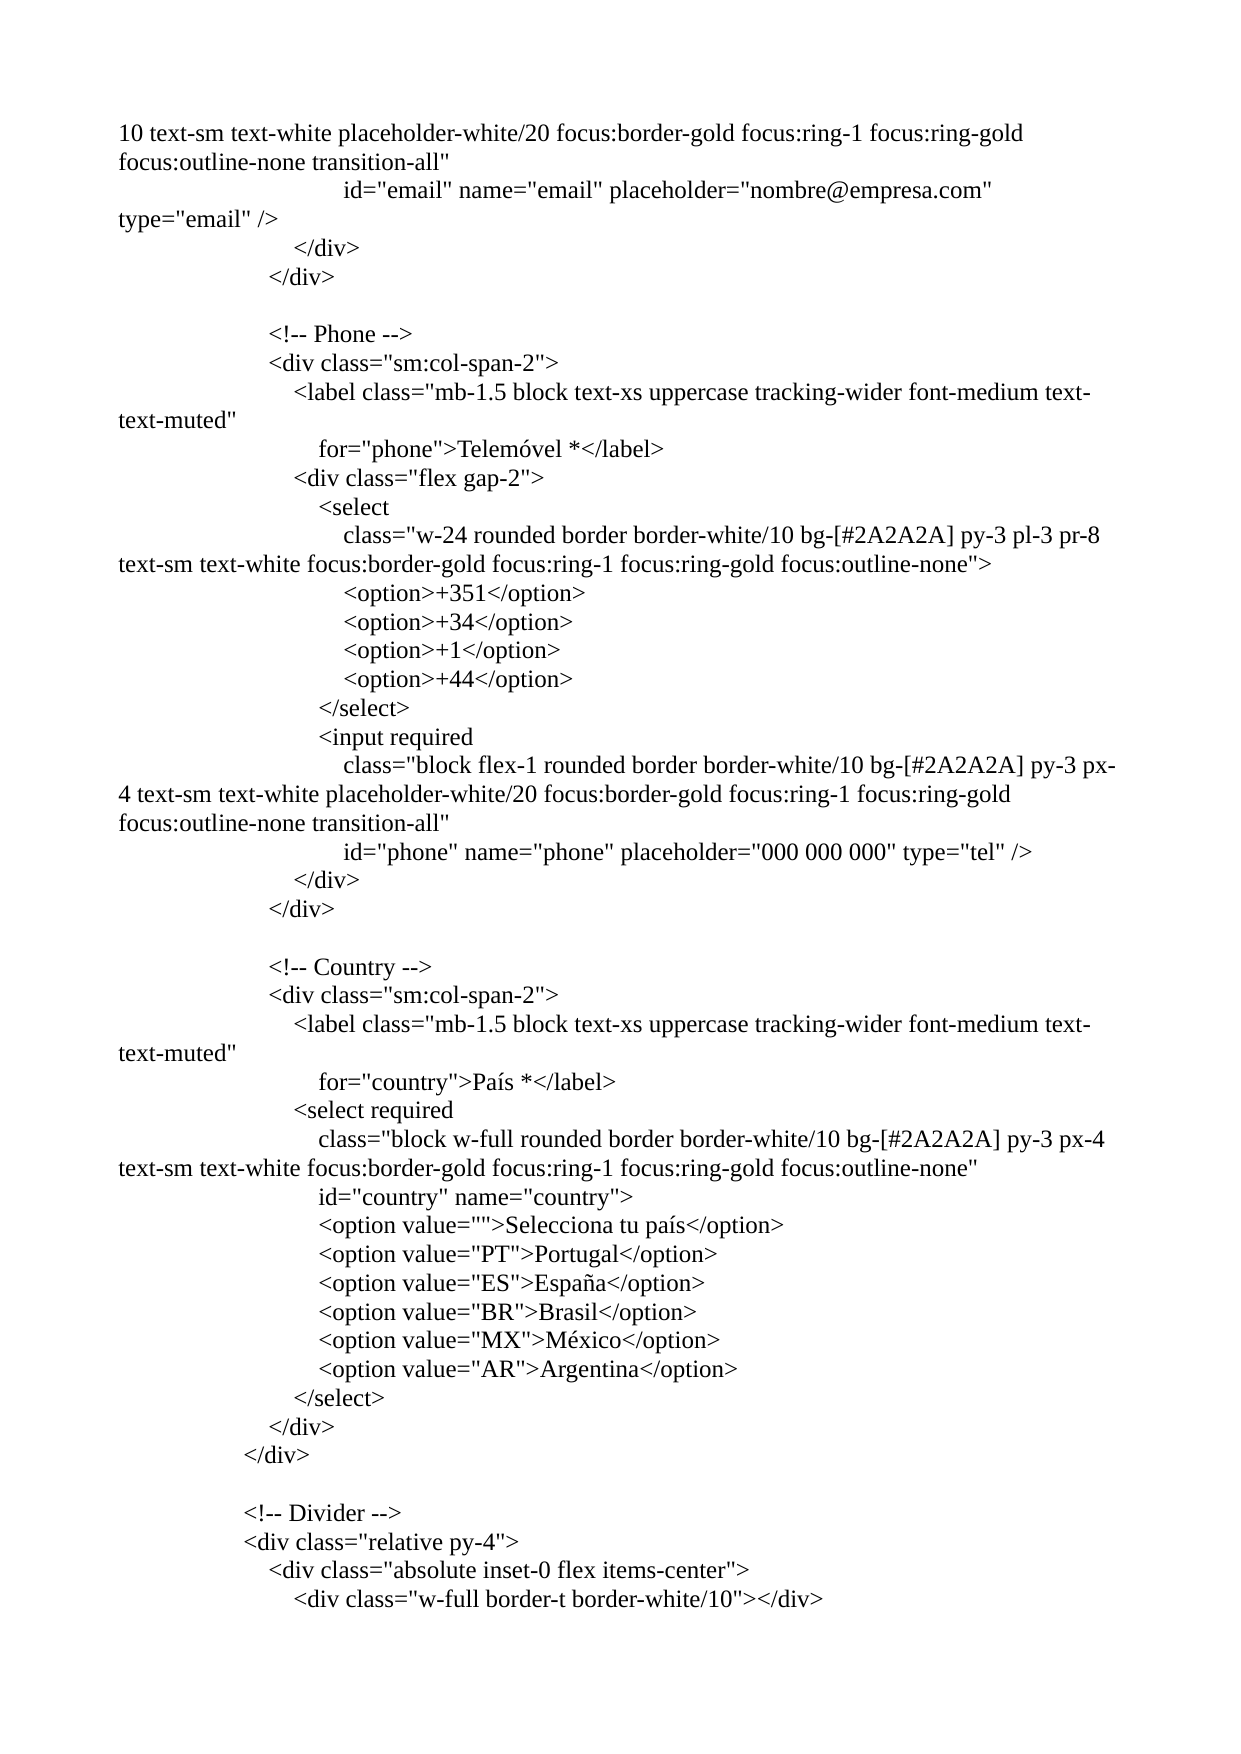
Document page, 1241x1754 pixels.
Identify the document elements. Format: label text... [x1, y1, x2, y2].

table_cell 10 text-sm text-white placeholder-white/20 focus:border-gold focus:ring-1 focus:ring-gold focus:outline-none transition-all" id="email" name="email" placeholder="nombre@empresa.com" type="email" /> </div> </div> <!-- Phone --> <div class="sm:col-span-2"> <label class="mb-1.5 block text-xs uppercase tracking-wider font-medium text-text-muted" for="phone">Telemóvel *</label> <div class="flex gap-2"> <select class="w-24 rounded border border-white/10 bg-[#2A2A2A] py-3 pl-3 pr-8 text-sm text-white focus:border-gold focus:ring-1 focus:ring-gold focus:outline-none"> <option>+351</option> <option>+34</option> <option>+1</option> <option>+44</option> </select> <input required class="block flex-1 rounded border border-white/10 bg-[#2A2A2A] py-3 px-4 text-sm text-white placeholder-white/20 focus:border-gold focus:ring-1 focus:ring-gold focus:outline-none transition-all" id="phone" name="phone" placeholder="000 000 000" type="tel" /> </div> </div> <!-- Country --> <div class="sm:col-span-2"> <label class="mb-1.5 block text-xs uppercase tracking-wider font-medium text-text-muted" for="country">País *</label> <select required class="block w-full rounded border border-white/10 bg-[#2A2A2A] py-3 px-4 text-sm text-white focus:border-gold focus:ring-1 focus:ring-gold focus:outline-none" id="country" name="country"> <option value="">Selecciona tu país</option> <option value="PT">Portugal</option> <option value="ES">España</option> <option value="BR">Brasil</option> <option value="MX">México</option> <option value="AR">Argentina</option> </select> </div> </div> <!-- Divider --> <div class="relative py-4"> <div class="absolute inset-0 flex items-center"> <div class="w-full border-t border-white/10"></div> [118, 118, 1122, 1613]
